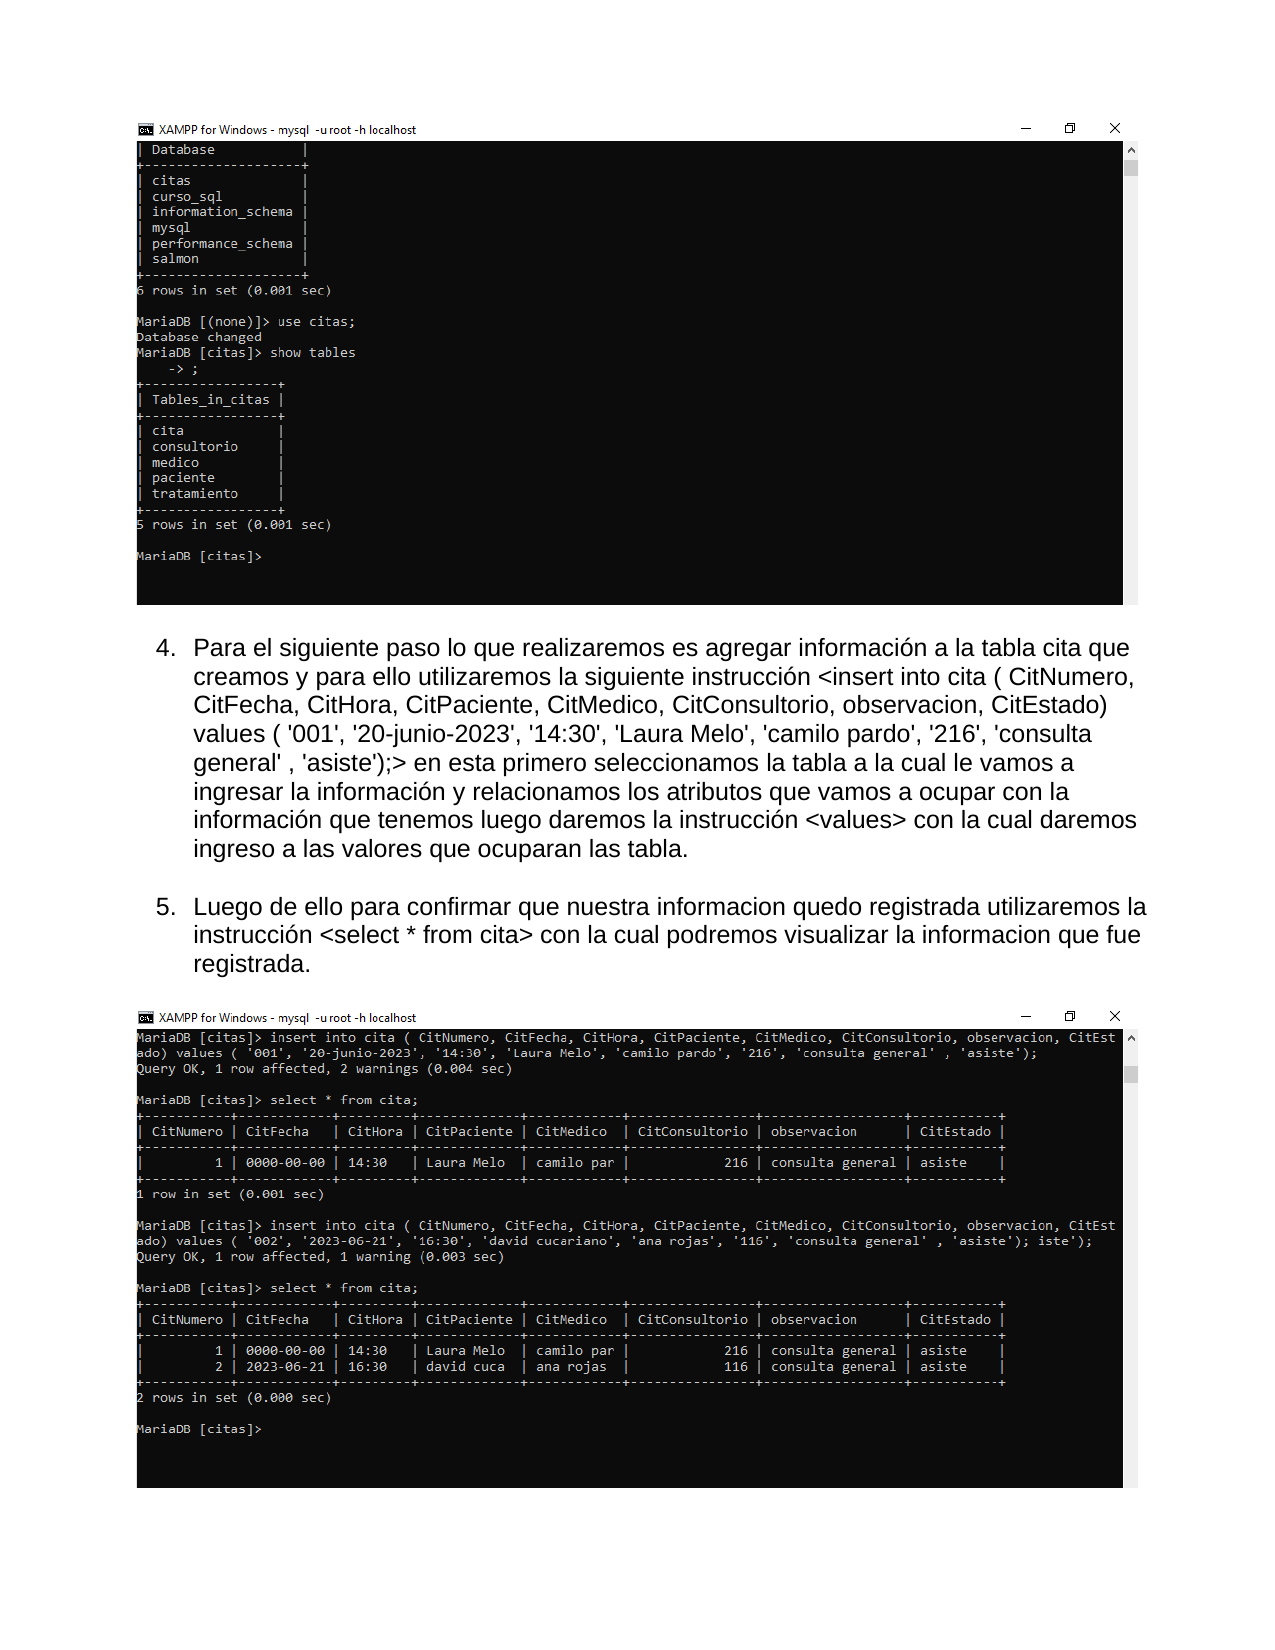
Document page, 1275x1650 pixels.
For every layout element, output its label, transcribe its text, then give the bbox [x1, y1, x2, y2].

list Para el siguiente paso lo que realizaremos es agregar información a la tabla cita que creamos y para ello utilizaremos la siguiente instrucción <insert into cita ( CitNumero, CitFecha, CitHora, CitPaciente, CitMedico, CitConsultorio, observacion, CitEstado) values ( '001', '20-junio-2023', '14:30', 'Laura Melo', 'camilo pardo', '216', 'consulta general' , 'asiste');> en esta primero seleccionamos la tabla a la cual le vamos a ingresar la información y relacionamos los atributos que vamos a ocupar con la información que tenemos luego daremos la instrucción <values> con la cual daremos ingreso a las valores que ocuparan las tabla. [156, 633, 1157, 863]
list Luego de ello para confirmar que nuestra informacion quedo registrada utilizaremos la instrucción <select * from cita> con la cual podremos visualizar la informacion que fue registrada. [156, 892, 1157, 978]
picture [136, 1006, 1139, 1488]
picture [136, 118, 1139, 605]
